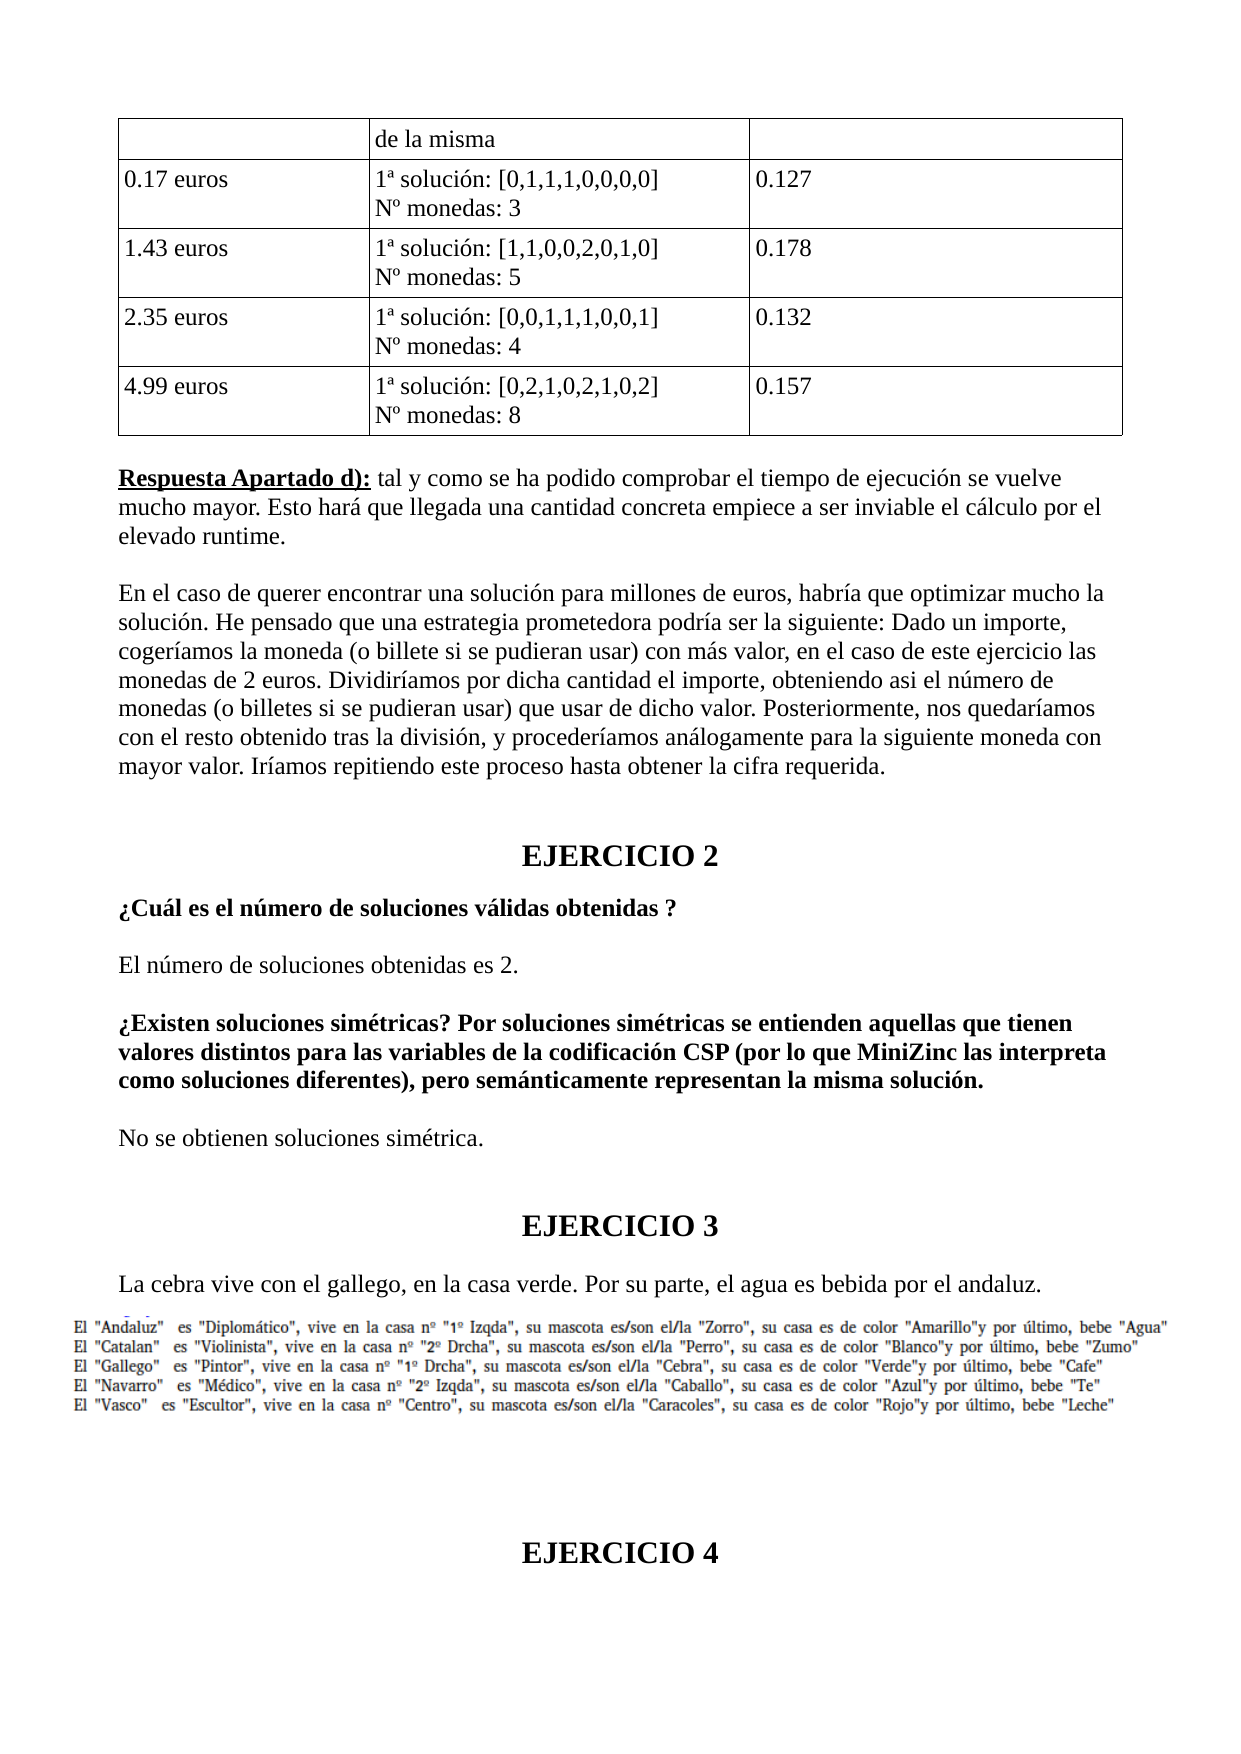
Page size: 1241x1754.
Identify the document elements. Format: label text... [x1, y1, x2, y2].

text El número de soluciones obtenidas es 2. [118, 951, 1122, 979]
table_header [119, 119, 369, 158]
table_cell 1ª solución: [0,1,1,1,0,0,0,0] Nº monedas: 3 [370, 160, 749, 227]
text No se obtienen soluciones simétrica. [118, 1123, 1122, 1152]
table_cell 1.43 euros [119, 229, 369, 297]
table_cell 0.127 [750, 160, 1122, 227]
table_cell 4.99 euros [119, 367, 369, 435]
text EJERCICIO 2 [118, 837, 1122, 873]
table_cell 0.178 [750, 229, 1122, 297]
text Respuesta Apartado d): tal y como se ha podido comprobar el tiempo de ejecución se vuelve mucho mayor. Esto hará que llegada una cantidad concreta empiece a ser inviable el cálculo por el elevado runtime. [118, 463, 1122, 550]
table_cell 1ª solución: [0,0,1,1,1,0,0,1] Nº monedas: 4 [370, 298, 749, 366]
text ¿Existen soluciones simétricas? Por soluciones simétricas se entienden aquellas que tienen valores distintos para las variables de la codificación CSP (por lo que MiniZinc las interpreta como soluciones diferentes), pero semánticamente representan la misma solución. [118, 1008, 1122, 1094]
table_cell 1ª solución: [1,1,0,0,2,0,1,0] Nº monedas: 5 [370, 229, 749, 297]
table_header [750, 119, 1122, 158]
text ¿Cuál es el número de soluciones válidas obtenidas ? [118, 893, 1122, 922]
table_cell 0.157 [750, 367, 1122, 435]
text EJERCICIO 3 [118, 1208, 1122, 1244]
table_header de la misma [370, 119, 749, 158]
picture [68, 1316, 1177, 1418]
text EJERCICIO 4 [118, 1534, 1122, 1570]
table_cell 0.132 [750, 298, 1122, 366]
table_cell 2.35 euros [119, 298, 369, 366]
text En el caso de querer encontrar una solución para millones de euros, habría que optimizar mucho la solución. He pensado que una estrategia prometedora podría ser la siguiente: Dado un importe, cogeríamos la moneda (o billete si se pudieran usar) con más valor, en el caso de este ejercicio las monedas de 2 euros. Dividiríamos por dicha cantidad el importe, obteniendo asi el número de monedas (o billetes si se pudieran usar) que usar de dicho valor. Posteriormente, nos quedaríamos con el resto obtenido tras la división, y procederíamos análogamente para la siguiente moneda con mayor valor. Iríamos repitiendo este proceso hasta obtener la cifra requerida. [118, 578, 1122, 780]
text La cebra vive con el gallego, en la casa verde. Por su parte, el agua es bebida por el andaluz. [118, 1263, 1122, 1299]
table_cell 1ª solución: [0,2,1,0,2,1,0,2] Nº monedas: 8 [370, 367, 749, 435]
table_cell 0.17 euros [119, 160, 369, 227]
